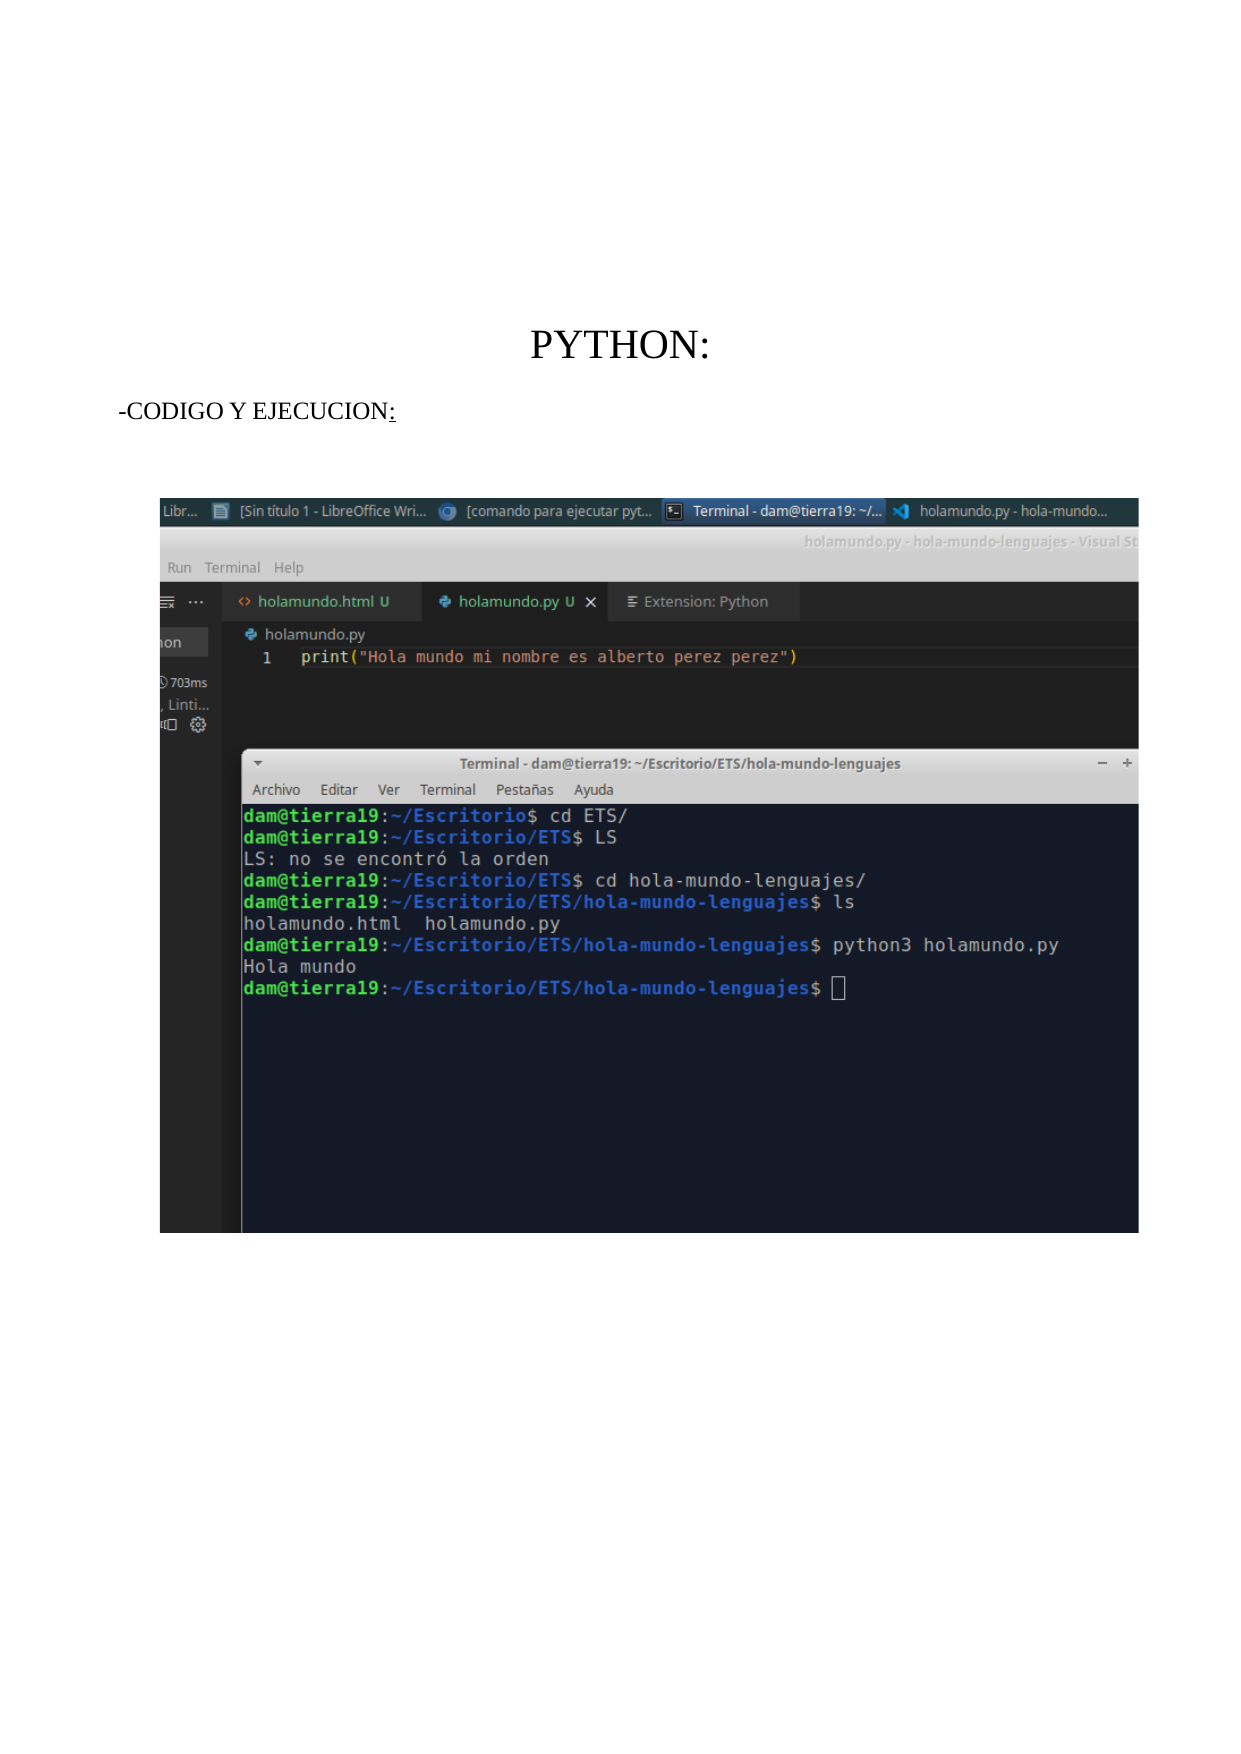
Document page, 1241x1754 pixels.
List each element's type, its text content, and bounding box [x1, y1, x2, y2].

text -CODIGO Y EJECUCION: [118, 396, 1122, 425]
text PYTHON: [118, 319, 1122, 367]
picture [159, 498, 506, 1233]
